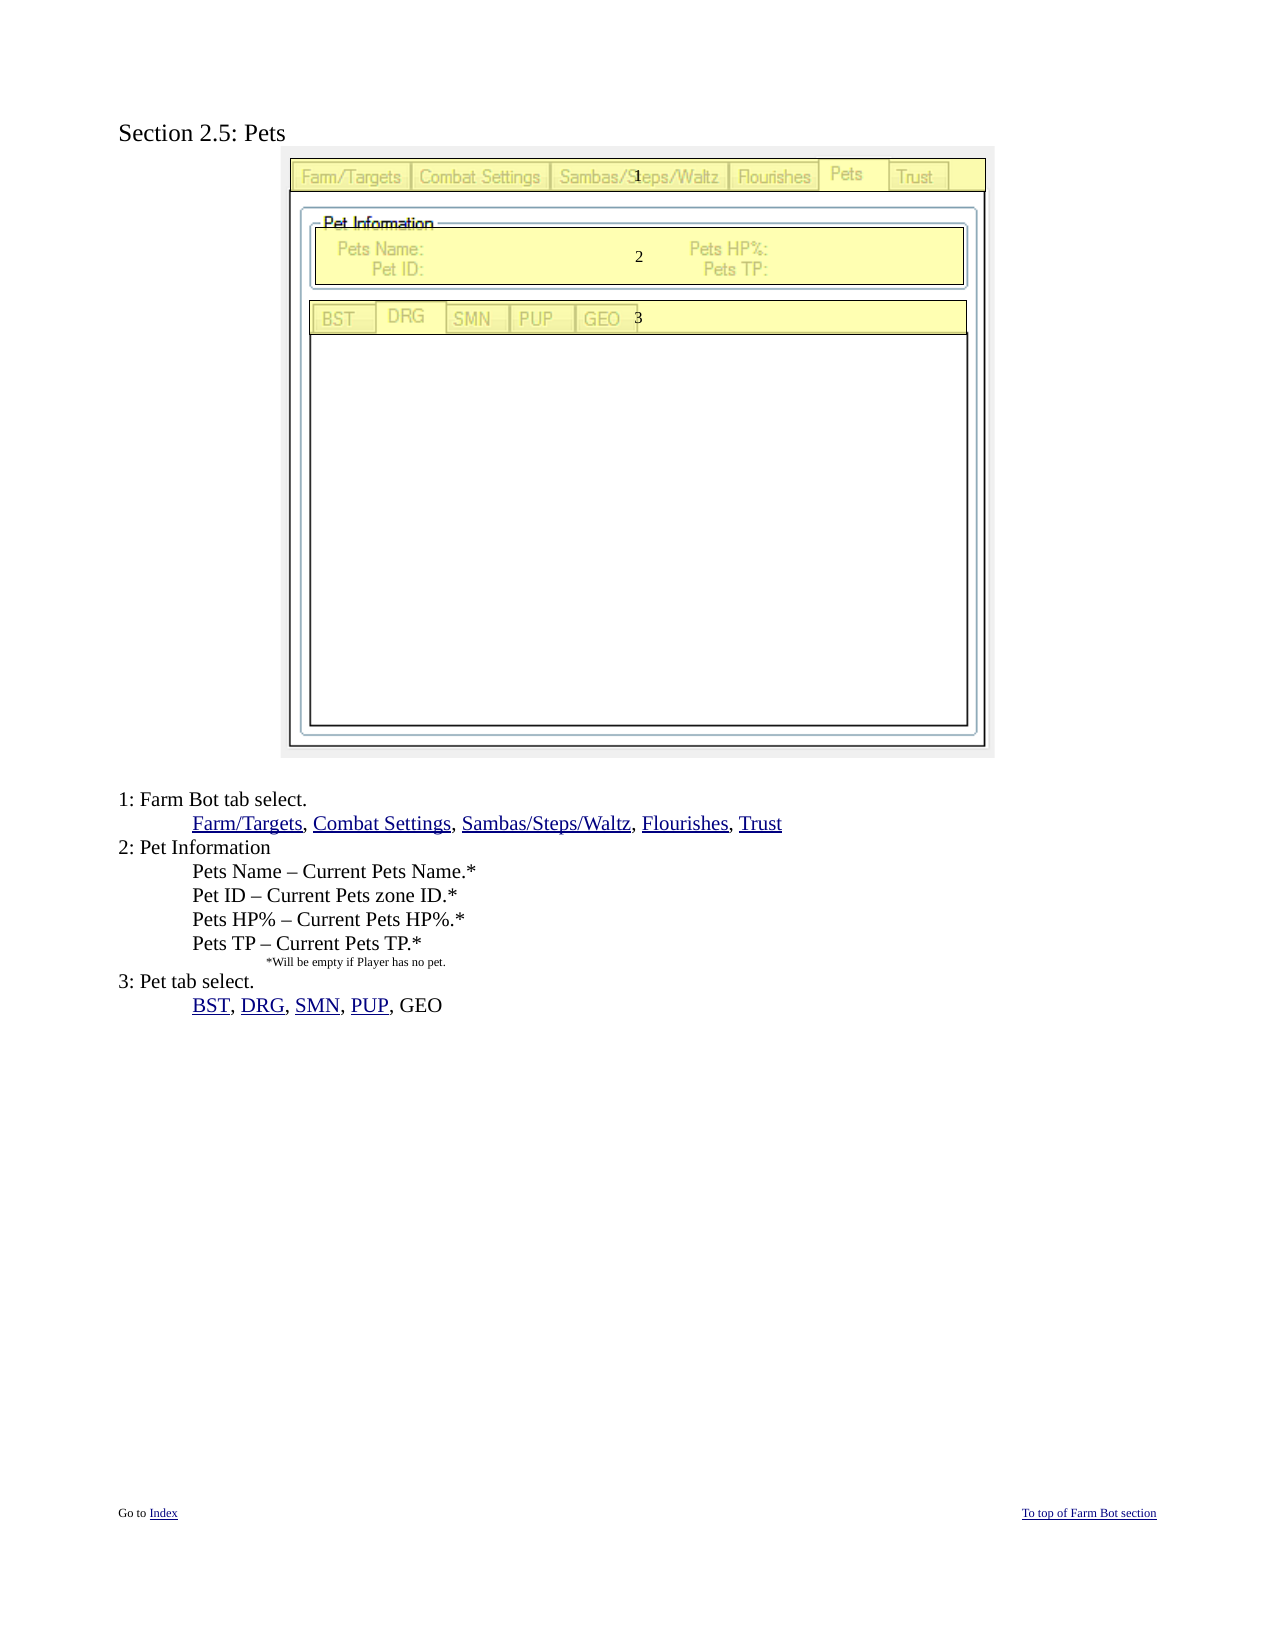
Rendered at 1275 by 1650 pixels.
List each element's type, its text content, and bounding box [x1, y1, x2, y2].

text Farm/Targets, Combat Settings, Sambas/Steps/Waltz, Flourishes, Trust [118, 811, 1157, 835]
picture [280, 146, 995, 758]
text Pet ID – Current Pets zone ID.* [118, 883, 1157, 907]
text Pets TP – Current Pets TP.* [118, 931, 1157, 955]
text Pets Name – Current Pets Name.* [118, 859, 1157, 883]
text 2: Pet Information [118, 835, 1157, 859]
text Go to Index To top of Farm Bot section [118, 1506, 1157, 1521]
text 1: Farm Bot tab select. [118, 787, 1157, 811]
text Section 2.5: Pets [118, 118, 1157, 147]
text *Will be empty if Player has no pet. [118, 955, 1157, 969]
text BST, DRG, SMN, PUP, GEO [118, 993, 1157, 1017]
text Pets HP% – Current Pets HP%.* [118, 907, 1157, 931]
text 3: Pet tab select. [118, 969, 1157, 993]
